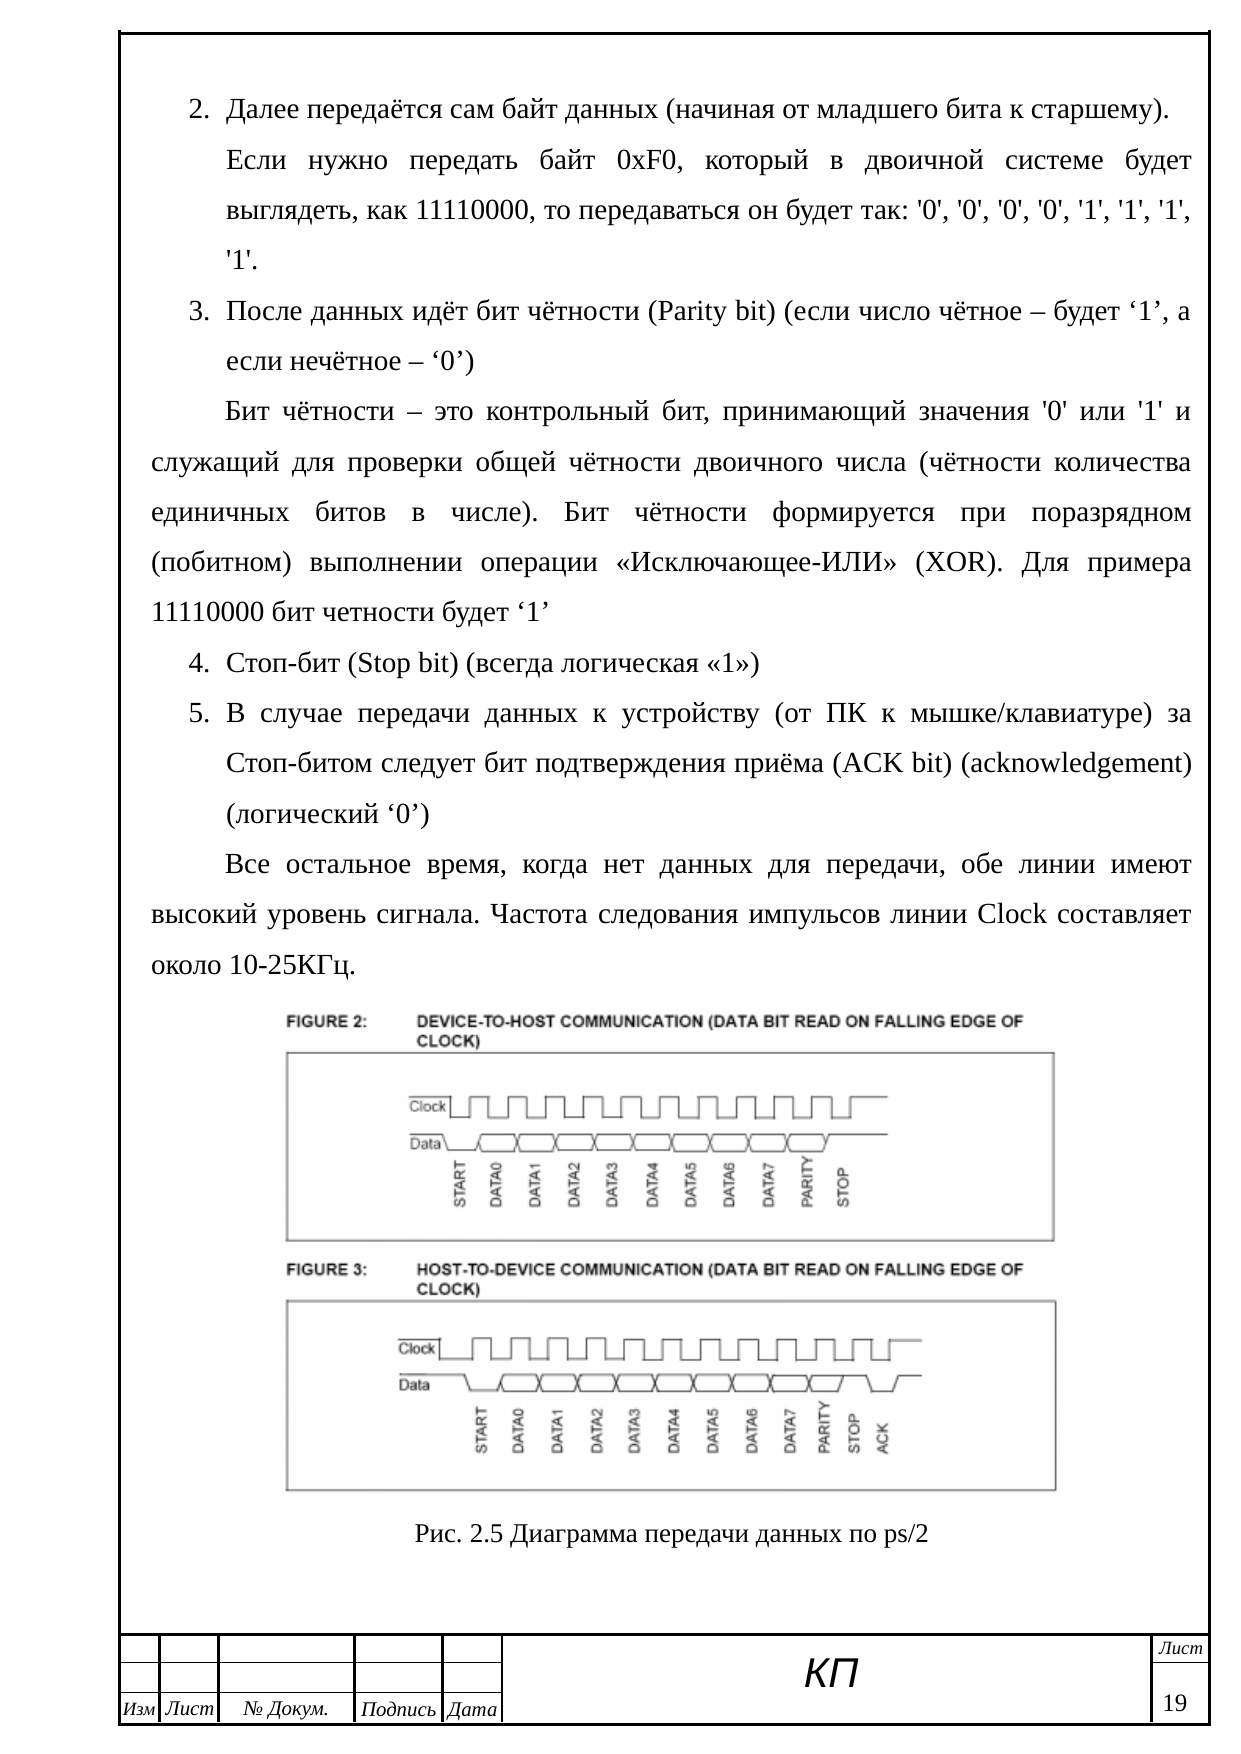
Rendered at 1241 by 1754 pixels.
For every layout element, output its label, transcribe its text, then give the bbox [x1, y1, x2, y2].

list После данных идёт бит чётности (Parity bit) (если число чётное – будет ‘1’, а если нечётное – ‘0’) [188, 293, 1193, 377]
picture [281, 997, 1063, 1502]
list Далее передаётся сам байт данных (начиная от младшего бита к старшему). [188, 91, 1193, 125]
list В случае передачи данных к устройству (от ПК к мышке/клавиатуре) за Стоп-битом следует бит подтверждения приёма (ACK bit) (acknowledgement) (логический ‘0’) [188, 695, 1193, 829]
text Бит чётности – это контрольный бит, принимающий значения '0' или '1' и служащий для проверки общей чётности двоичного числа (чётности количества единичных битов в числе). Бит чётности формируется при поразрядном (побитном) выполнении операции «Исключающее-ИЛИ» (XOR). Для примера 11110000 бит четности будет ‘1’ [151, 393, 1193, 628]
text Все остальное время, когда нет данных для передачи, обе линии имеют высокий уровень сигнала. Частота следования импульсов линии Clock составляет около 10-25КГц. [151, 846, 1193, 980]
list Если нужно передать байт 0xF0, который в двоичной системе будет выглядеть, как 11110000, то передаваться он будет так: '0', '0', '0', '0', '1', '1', '1', '1'. [188, 142, 1193, 276]
list Стоп-бит (Stop bit) (всегда логическая «1») [188, 645, 1193, 678]
text Рис. 2.5 Диаграмма передачи данных по ps/2 [151, 997, 1193, 1548]
